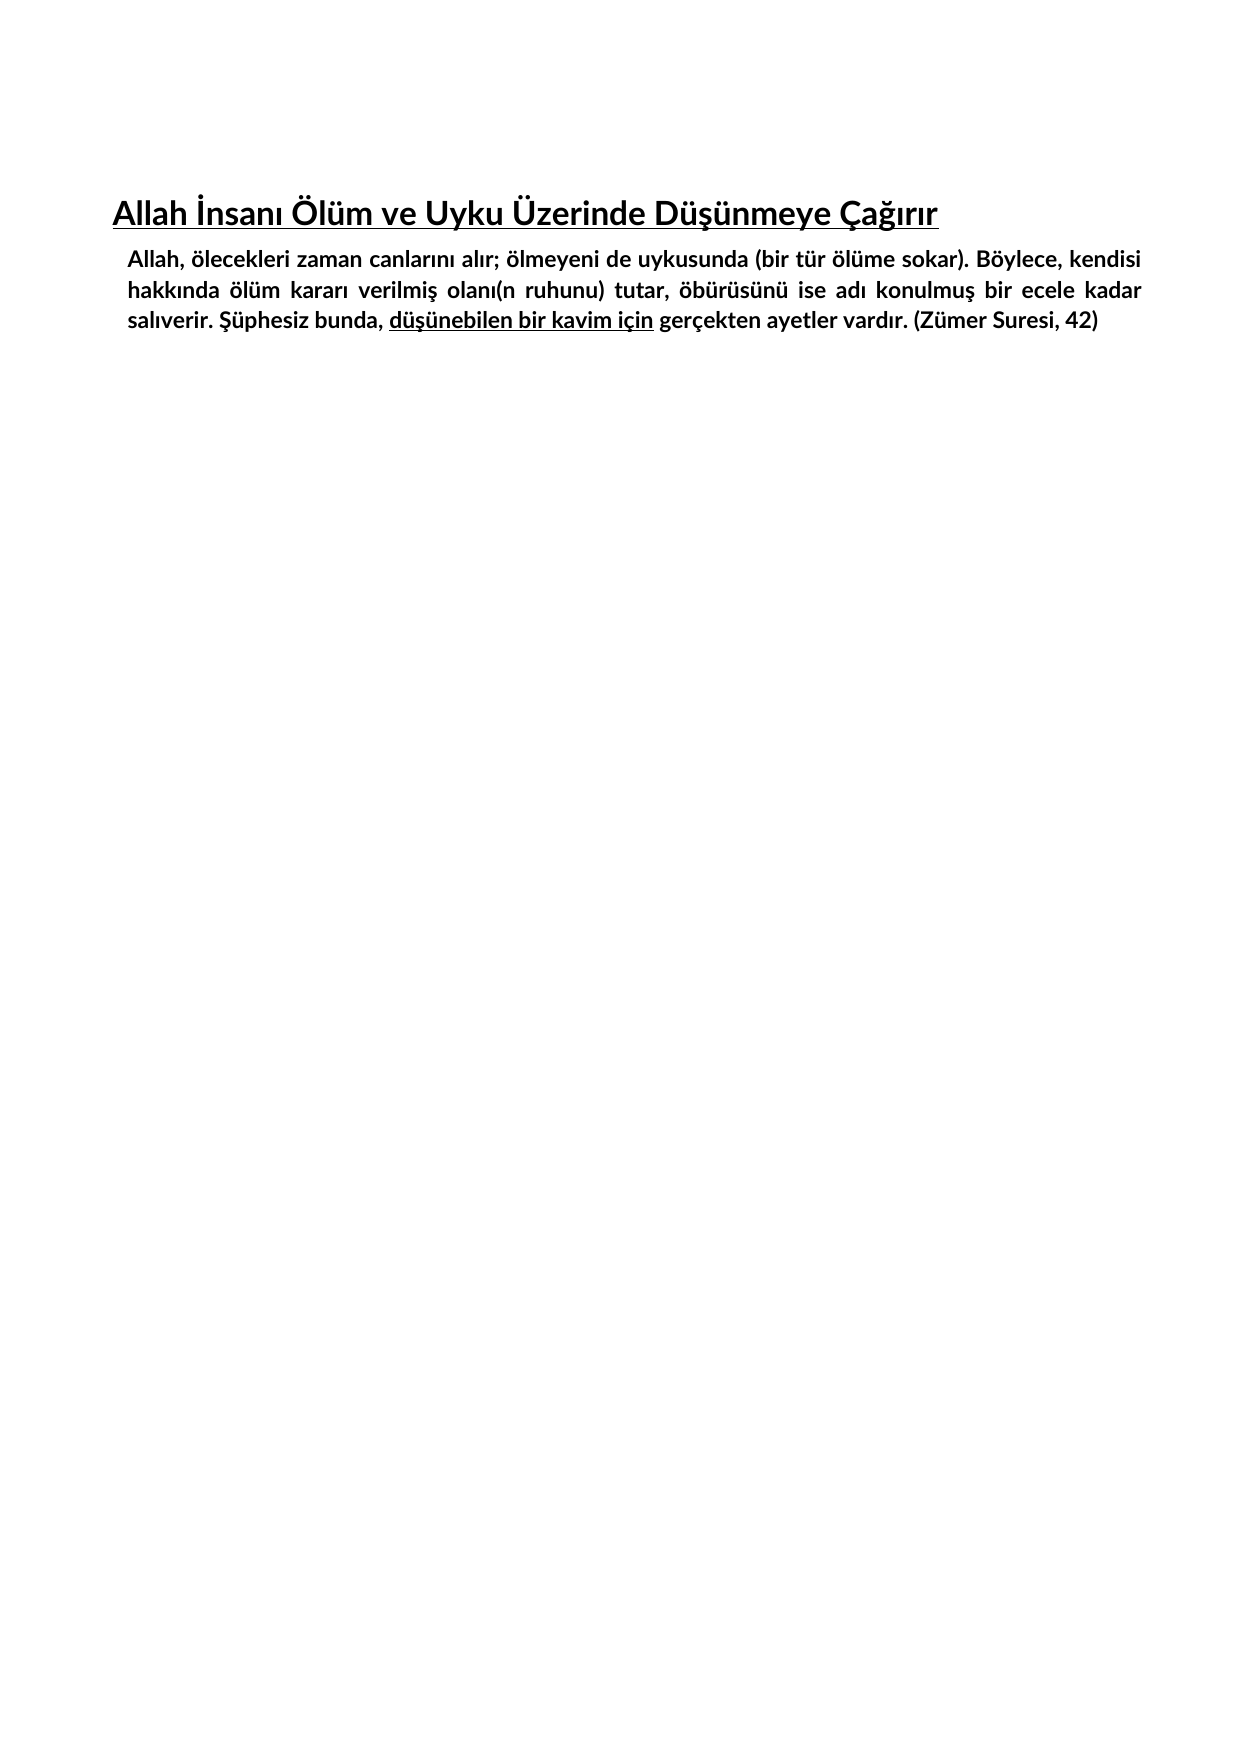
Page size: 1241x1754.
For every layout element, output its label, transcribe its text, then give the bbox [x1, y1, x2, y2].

subtitle Allah İnsanı Ölüm ve Uyku Üzerinde Düşünmeye Çağırır [112, 193, 1165, 233]
text Allah, ölecekleri zaman canlarını alır; ölmeyeni de uykusunda (bir tür ölüme sokar). Böylece, kendisi hakkında ölüm kararı verilmiş olanı(n ruhunu) tutar, öbürüsünü ise adı konulmuş bir ecele kadar salıverir. Şüphesiz bunda, düşünebilen bir kavim için gerçekten ayetler vardır. (Zümer Suresi, 42) [127, 245, 1143, 333]
